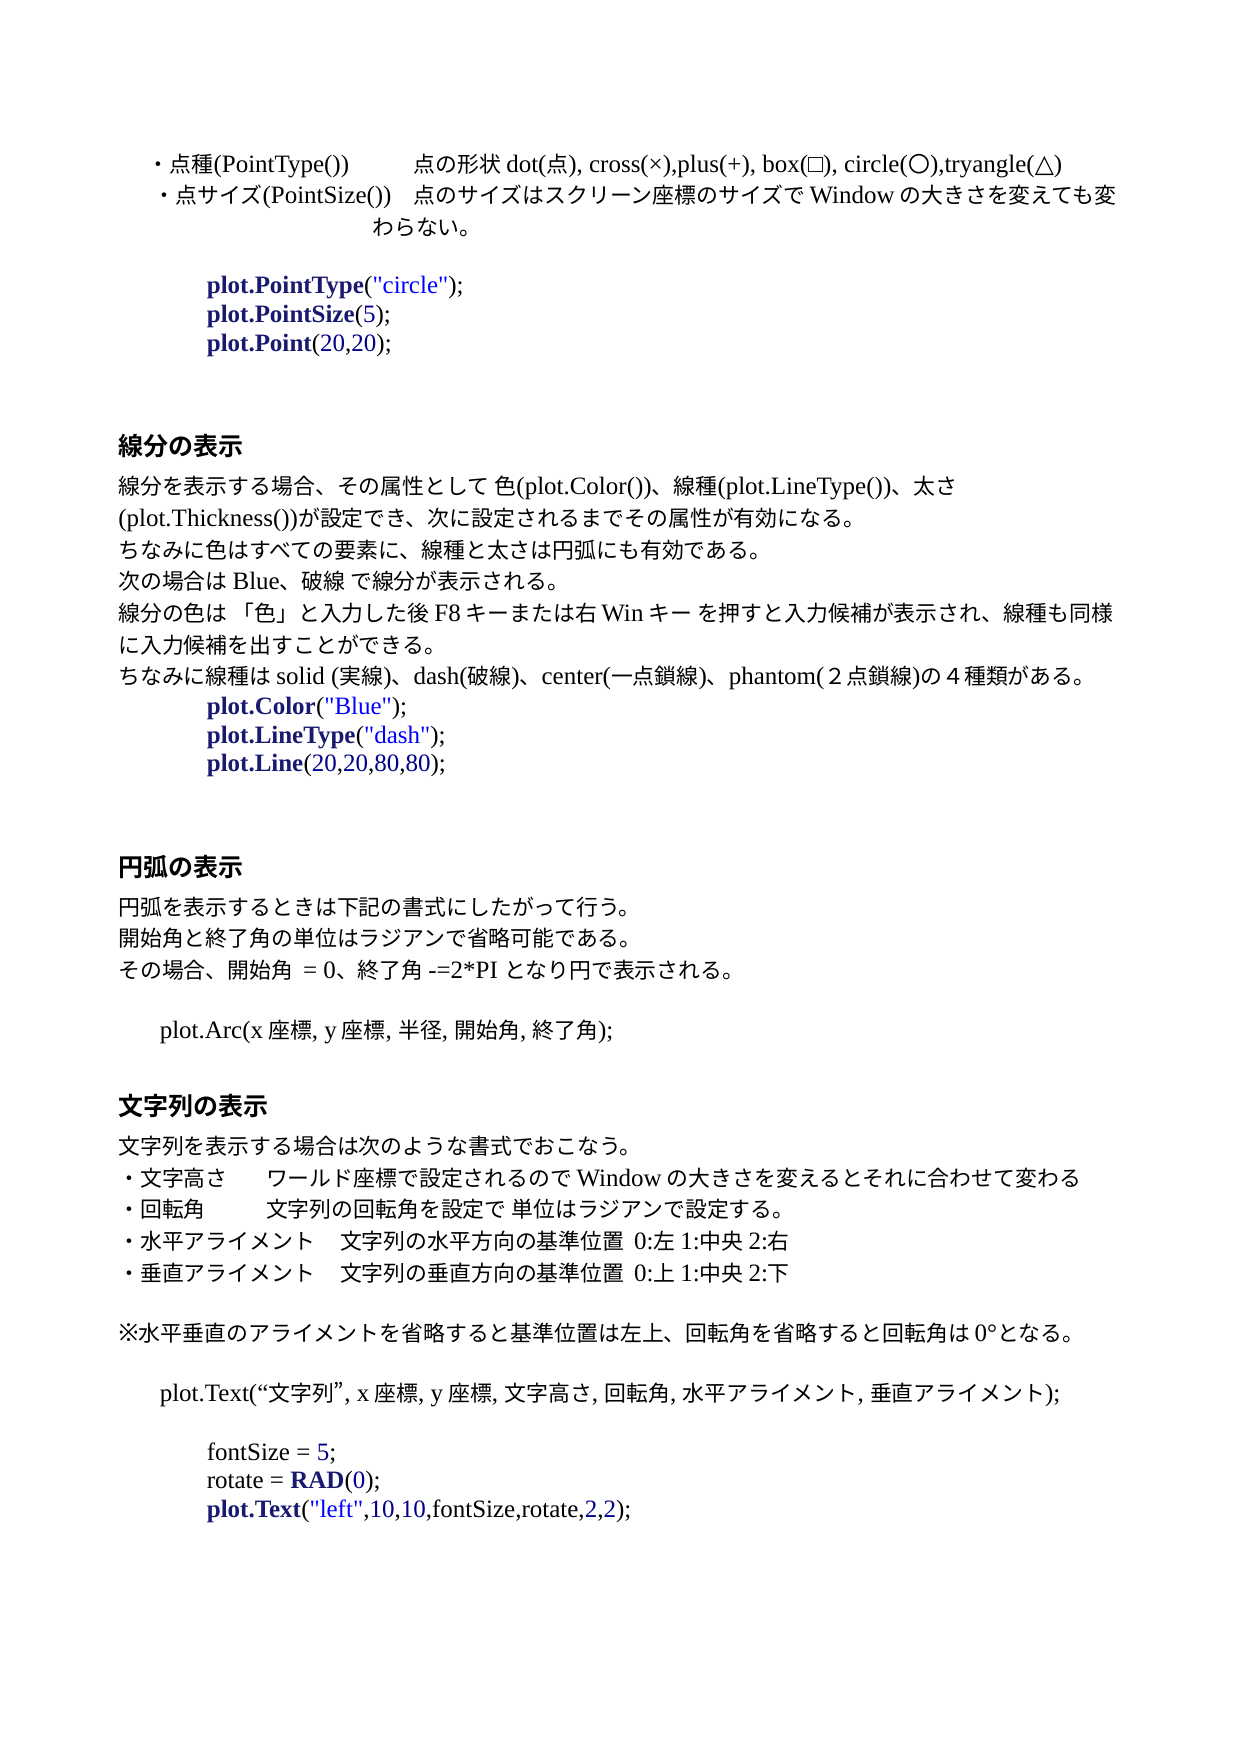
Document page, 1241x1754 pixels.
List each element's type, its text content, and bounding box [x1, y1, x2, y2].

text plot.PointType("circle"); plot.PointSize(5); plot.Point(20,20); [207, 271, 1122, 357]
subtitle 円弧の表示 [118, 847, 1122, 883]
subtitle 線分の表示 [118, 427, 1122, 463]
text fontSize = 5; rotate = RAD(0); plot.Text("left",10,10,fontSize,rotate,2,2); [207, 1437, 1122, 1523]
text ・垂直アライメント 文字列の垂直方向の基準位置 0:上 1:中央 2:下 [118, 1256, 1122, 1287]
text ・点種(PointType()) 点の形状 dot(点), cross(×),plus(+), box(□), circle(〇),tryangle(△) [148, 147, 1122, 178]
text 開始角と終了角の単位はラジアンで省略可能である。 [118, 921, 1122, 953]
text 線分を表示する場合、その属性として 色(plot.Color())、線種(plot.LineType())、太さ(plot.Thickness())が設定でき、次に設定されるまでその属性が有効になる。 [118, 469, 1122, 533]
text plot.Text(“文字列”, x座標, y座標, 文字高さ, 回転角, 水平アライメント, 垂直アライメント); [159, 1376, 1122, 1408]
subtitle 文字列の表示 [118, 1086, 1122, 1123]
text plot.Color("Blue"); plot.LineType("dash"); plot.Line(20,20,80,80); [207, 691, 1122, 777]
text 円弧を表示するときは下記の書式にしたがって行う。 [118, 890, 1122, 921]
text 次の場合は Blue、破線 で線分が表示される。 [118, 564, 1122, 596]
text ・回転角 文字列の回転角を設定で 単位はラジアンで設定する。 [118, 1192, 1122, 1224]
text その場合、開始角 = 0、終了角 -=2*PI となり円で表示される。 [118, 953, 1122, 985]
text plot.Arc(x座標, y座標, 半径, 開始角, 終了角); [159, 1013, 1122, 1045]
text ちなみに色はすべての要素に、線種と太さは円弧にも有効である。 [118, 533, 1122, 564]
text 文字列を表示する場合は次のような書式でおこなう。 [118, 1129, 1122, 1161]
text ・水平アライメント 文字列の水平方向の基準位置 0:左 1:中央 2:右 [118, 1224, 1122, 1256]
text ・文字高さ ワールド座標で設定されるのでWindowの大きさを変えるとそれに合わせて変わる [118, 1161, 1122, 1192]
text ちなみに線種は solid (実線)、dash(破線)、center(一点鎖線)、phantom(２点鎖線)の４種類がある。 [118, 659, 1122, 691]
text 線分の色は 「色」と入力した後 F8キーまたは右Winキー を押すと入力候補が表示され、線種も同様に入力候補を出すことができる。 [118, 596, 1122, 659]
text ※水平垂直のアライメントを省略すると基準位置は左上、回転角を省略すると回転角は0°となる。 [118, 1316, 1122, 1348]
text ・点サイズ(PointSize()) 点のサイズはスクリーン座標のサイズでWindowの大きさを変えても変わらない。 [153, 178, 1122, 242]
